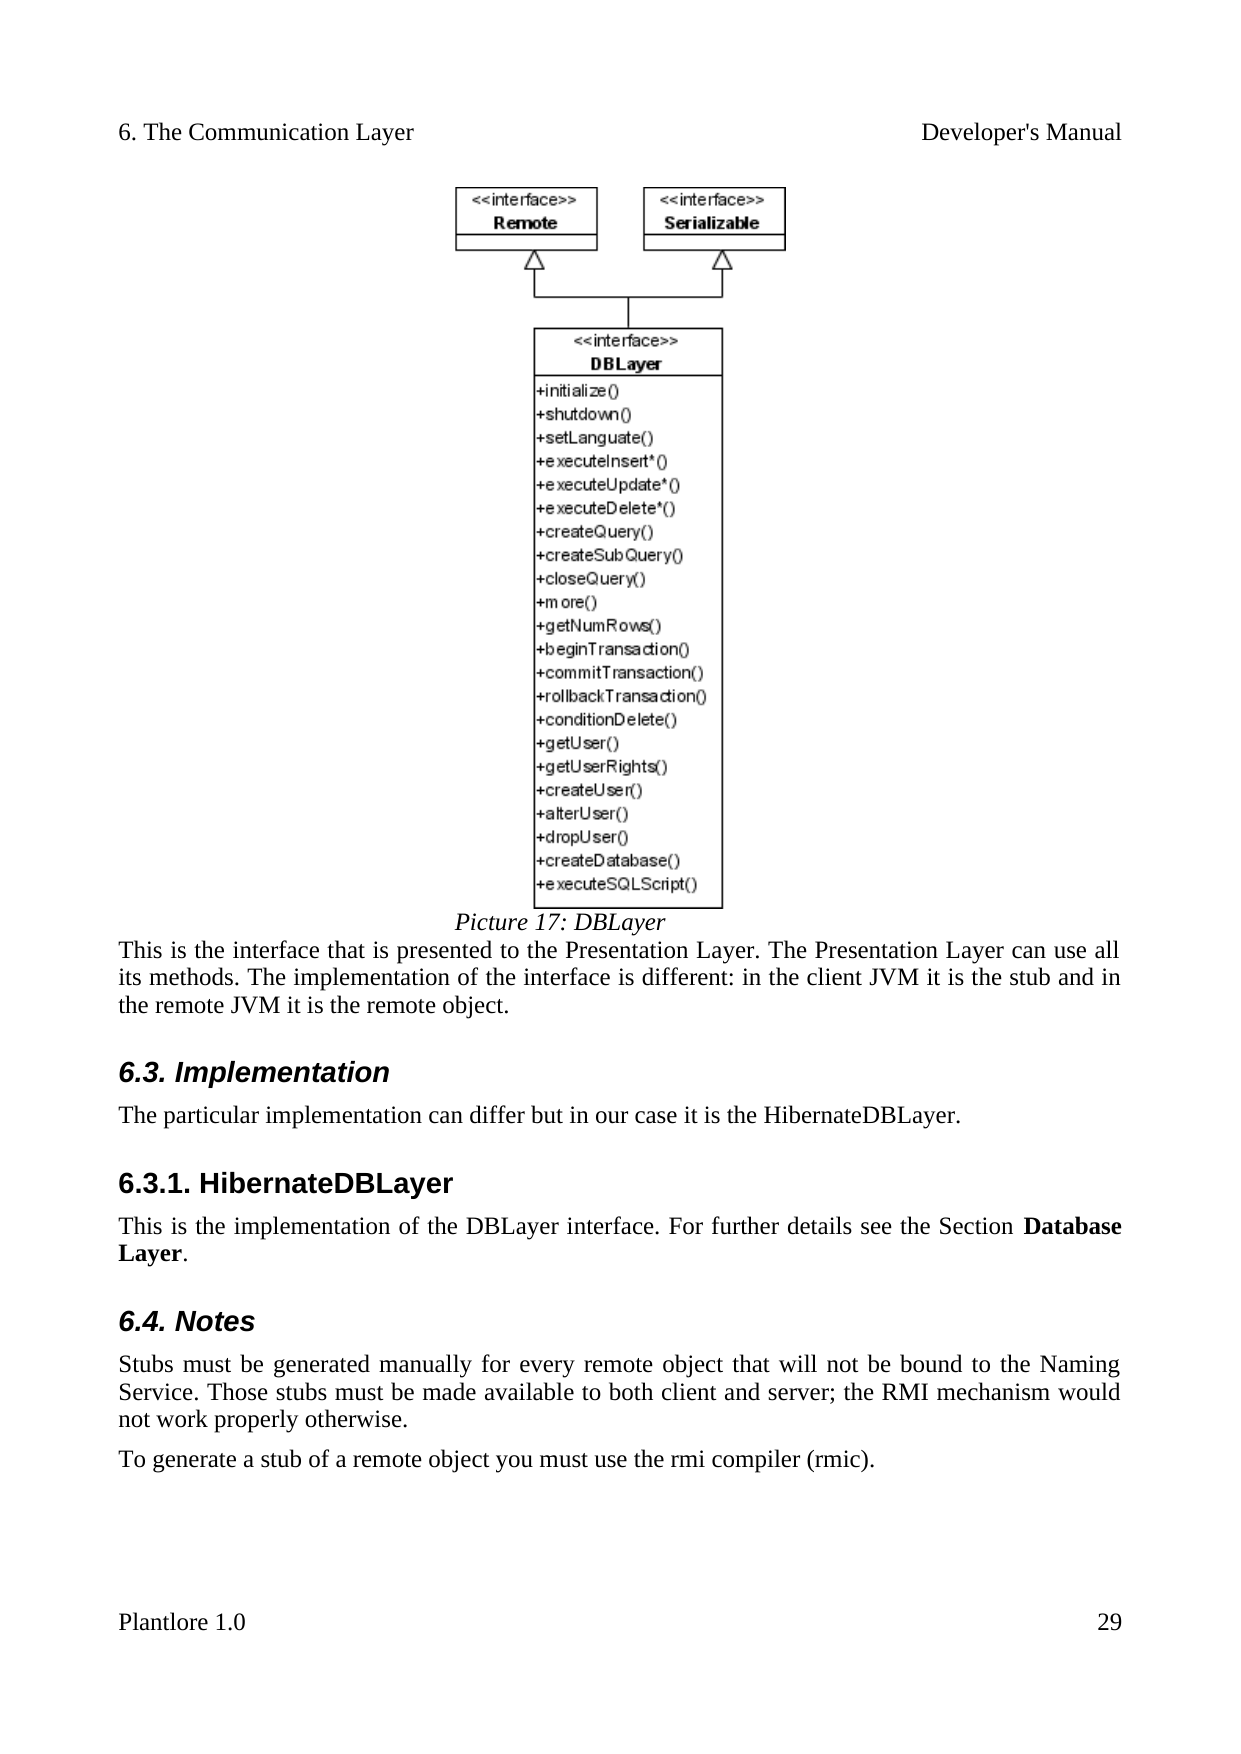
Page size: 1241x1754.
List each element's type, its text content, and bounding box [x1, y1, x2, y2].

text Picture 17: DBLayer [454, 909, 786, 936]
subtitle 6.4. Notes [118, 1305, 1122, 1337]
subtitle 6.3.1. HibernateDBLayer [118, 1167, 1122, 1199]
text This is the implementation of the DBLayer interface. For further details see the Section Database Layer. [118, 1212, 1122, 1267]
text This is the interface that is presented to the Presentation Layer. The Presentation Layer can use all its methods. The implementation of the interface is different: in the client JVM it is the stub and in the remote JVM it is the remote object. [118, 175, 1122, 1019]
subtitle 6.3. Implementation [118, 1056, 1122, 1089]
text The particular implementation can differ but in our case it is the HibernateDBLayer. [118, 1102, 1122, 1129]
picture [454, 187, 786, 909]
text Stubs must be generated manually for every remote object that will not be bound to the Naming Service. Those stubs must be made available to both client and server; the RMI mechanism would not work properly otherwise. [118, 1350, 1122, 1433]
text To generate a stub of a remote object you must use the rmi compiler (rmic). [118, 1446, 1122, 1473]
